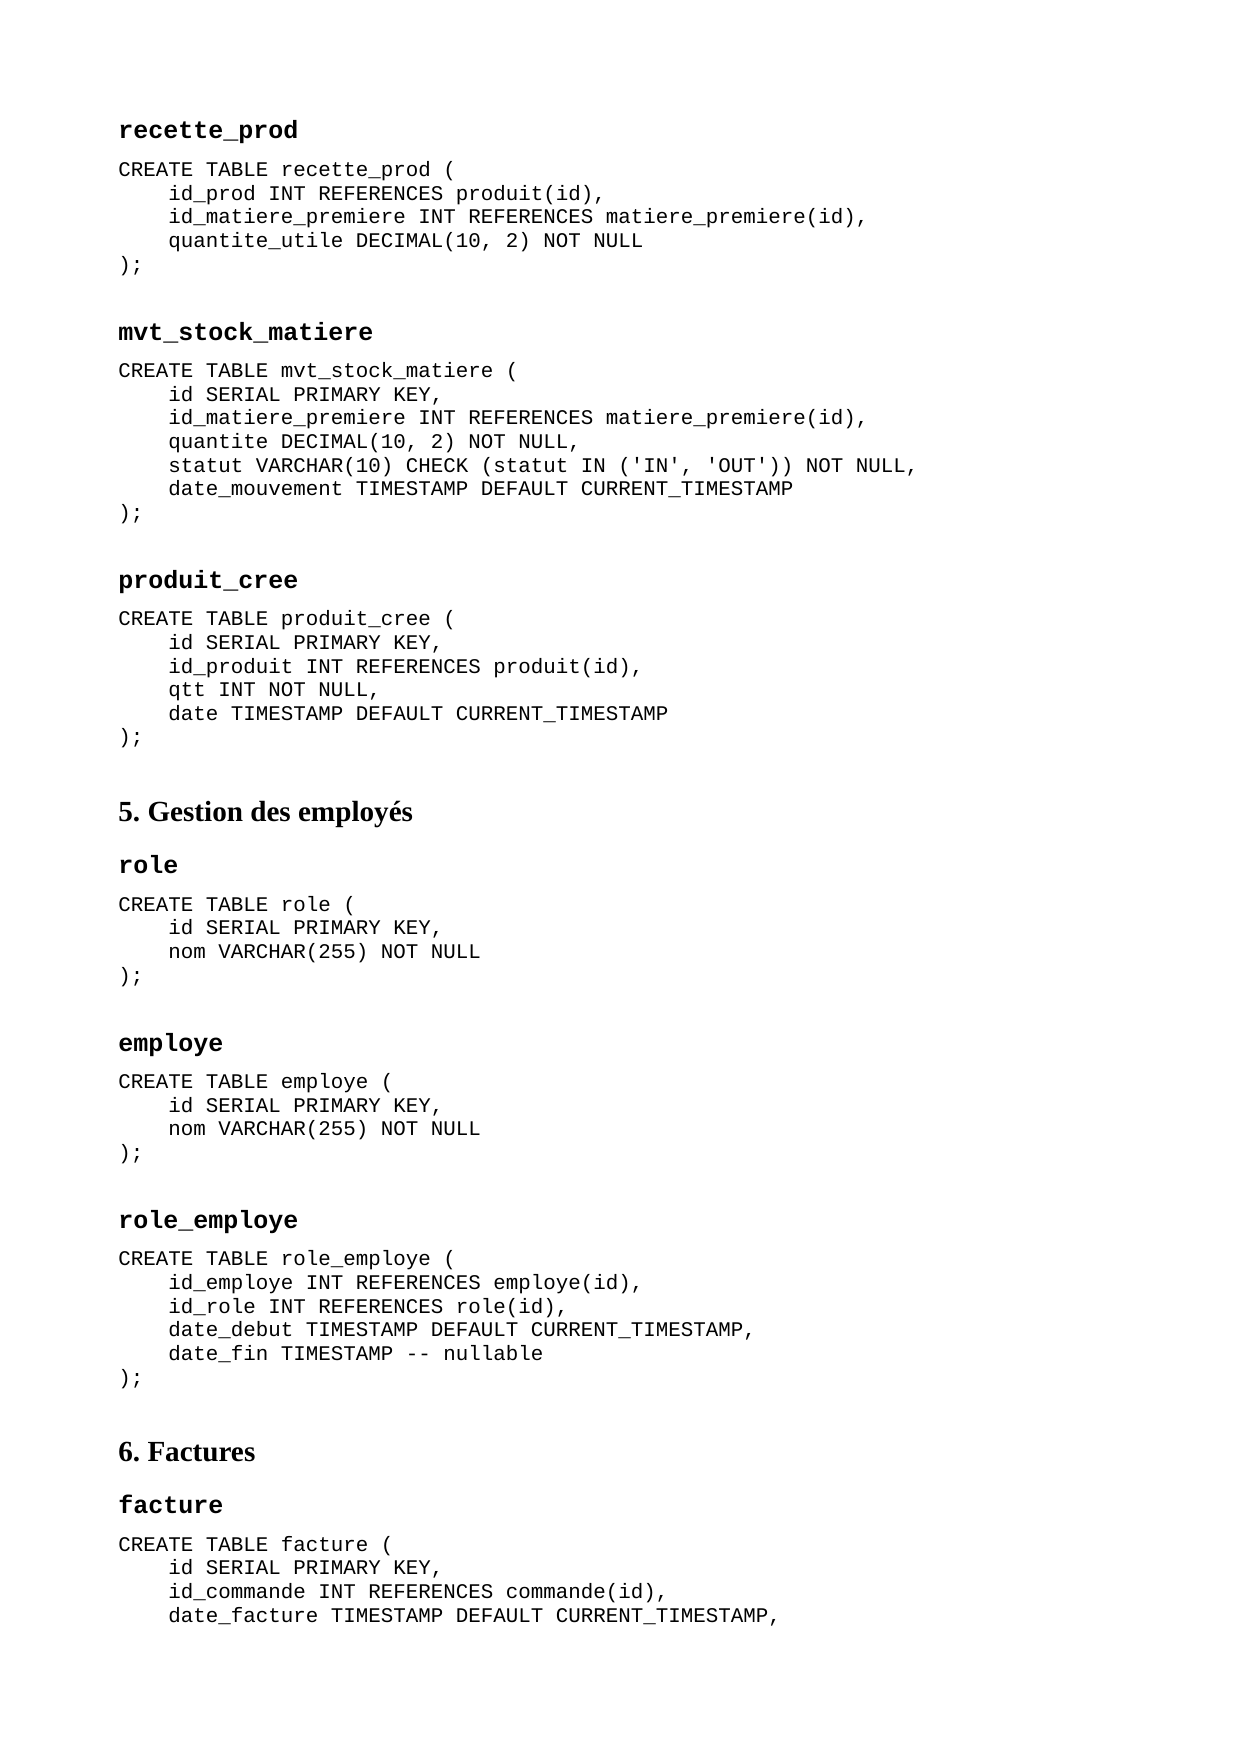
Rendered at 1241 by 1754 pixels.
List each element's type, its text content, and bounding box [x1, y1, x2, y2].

subtitle 6. Factures [118, 1434, 1122, 1468]
text ); [118, 1367, 1122, 1390]
text date_fin TIMESTAMP -- nullable [118, 1343, 1122, 1367]
text CREATE TABLE produit_cree ( [118, 608, 1122, 632]
text id SERIAL PRIMARY KEY, [118, 1095, 1122, 1118]
text id SERIAL PRIMARY KEY, [118, 632, 1122, 656]
text CREATE TABLE employe ( [118, 1071, 1122, 1095]
text ); [118, 727, 1122, 750]
text id SERIAL PRIMARY KEY, [118, 1557, 1122, 1581]
text ); [118, 1142, 1122, 1166]
text id SERIAL PRIMARY KEY, [118, 384, 1122, 407]
subtitle role [118, 853, 1122, 881]
text date_mouvement TIMESTAMP DEFAULT CURRENT_TIMESTAMP [118, 478, 1122, 502]
text quantite_utile DECIMAL(10, 2) NOT NULL [118, 230, 1122, 253]
text ); [118, 502, 1122, 526]
subtitle produit_cree [118, 567, 1122, 596]
subtitle facture [118, 1493, 1122, 1521]
text CREATE TABLE facture ( [118, 1534, 1122, 1557]
text id_commande INT REFERENCES commande(id), [118, 1581, 1122, 1605]
text nom VARCHAR(255) NOT NULL [118, 1118, 1122, 1142]
text id SERIAL PRIMARY KEY, [118, 917, 1122, 941]
text id_employe INT REFERENCES employe(id), [118, 1272, 1122, 1296]
text id_prod INT REFERENCES produit(id), [118, 183, 1122, 206]
text CREATE TABLE role_employe ( [118, 1248, 1122, 1272]
text ); [118, 253, 1122, 277]
subtitle 5. Gestion des employés [118, 794, 1122, 828]
subtitle recette_prod [118, 118, 1122, 146]
subtitle role_employe [118, 1208, 1122, 1236]
text date TIMESTAMP DEFAULT CURRENT_TIMESTAMP [118, 703, 1122, 727]
text id_matiere_premiere INT REFERENCES matiere_premiere(id), [118, 206, 1122, 230]
text CREATE TABLE mvt_stock_matiere ( [118, 360, 1122, 384]
text nom VARCHAR(255) NOT NULL [118, 941, 1122, 964]
text id_produit INT REFERENCES produit(id), [118, 656, 1122, 679]
text id_role INT REFERENCES role(id), [118, 1296, 1122, 1319]
text quantite DECIMAL(10, 2) NOT NULL, [118, 431, 1122, 454]
text statut VARCHAR(10) CHECK (statut IN ('IN', 'OUT')) NOT NULL, [118, 454, 1122, 478]
text CREATE TABLE role ( [118, 894, 1122, 917]
subtitle mvt_stock_matiere [118, 319, 1122, 347]
text CREATE TABLE recette_prod ( [118, 159, 1122, 183]
text date_facture TIMESTAMP DEFAULT CURRENT_TIMESTAMP, [118, 1605, 1122, 1628]
subtitle employe [118, 1030, 1122, 1058]
text date_debut TIMESTAMP DEFAULT CURRENT_TIMESTAMP, [118, 1319, 1122, 1343]
text qtt INT NOT NULL, [118, 679, 1122, 703]
text ); [118, 964, 1122, 988]
text id_matiere_premiere INT REFERENCES matiere_premiere(id), [118, 407, 1122, 431]
